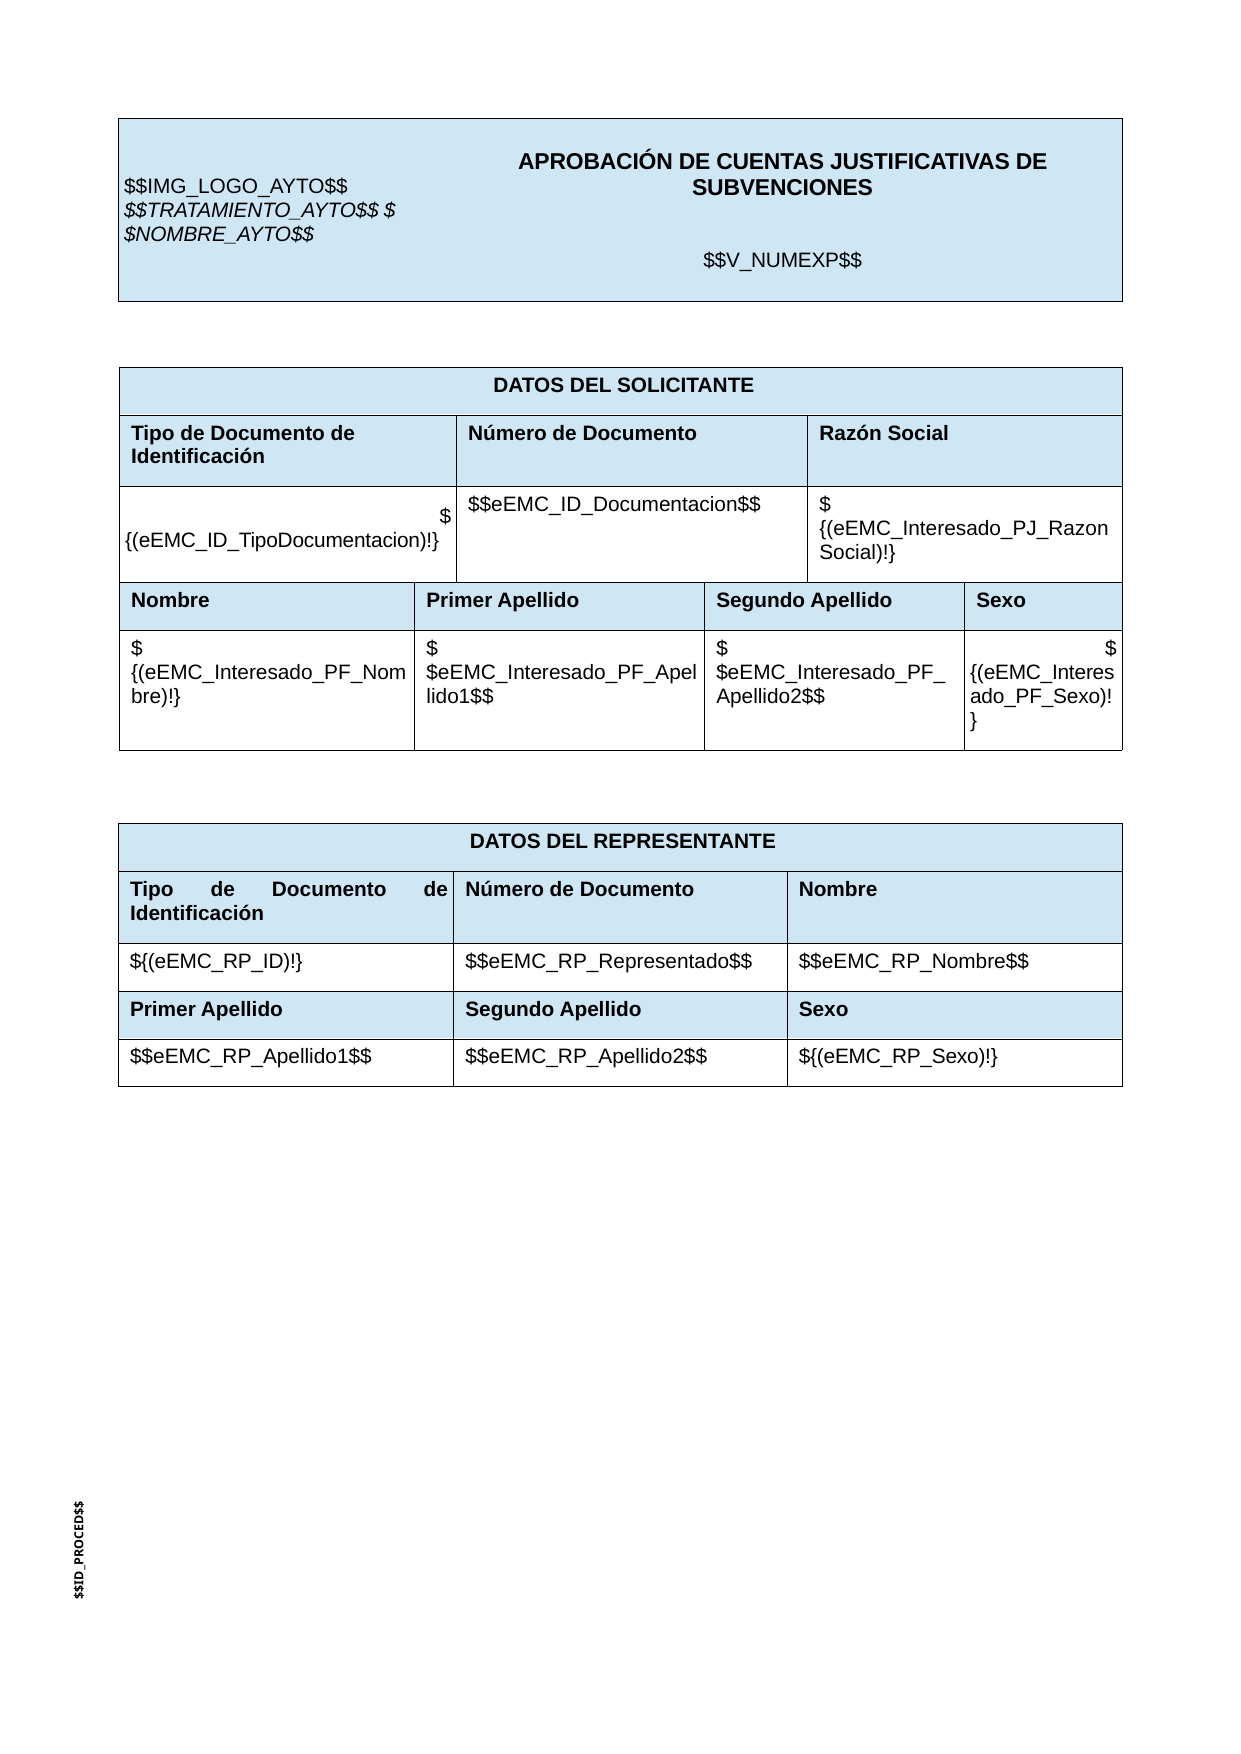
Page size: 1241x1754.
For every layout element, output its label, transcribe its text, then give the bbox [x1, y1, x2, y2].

table_cell Sexo [788, 992, 1122, 1038]
table_cell $$eEMC_RP_Nombre$$ [788, 944, 1122, 991]
table_cell $$eEMC_Interesado_PF_Apellido1$$ [415, 631, 704, 750]
table_cell Segundo Apellido [454, 992, 787, 1038]
table_cell Sexo [965, 583, 1122, 630]
table_header $$IMG_LOGO_AYTO$$ $$TRATAMIENTO_AYTO$$ $$NOMBRE_AYTO$$ [119, 119, 443, 301]
table_cell Primer Apellido [415, 583, 704, 630]
table_header [#if eEMC_Interesado_NombreRazon??] [#if eEMC_ID_TipoDocumentacion??] [#if eEMC_ID_TipoDocumentacion == "CIF"] [#assign eEMC_Interesado_PJ_RazonSocial=eEMC_Interesado_NombreRazon] [#else] [#assign eEMC_Interesado_PF_Nombre=eEMC_Interesado_NombreRazon] [/#if] [/#if] [/#if]DATOS DEL SOLICITANTE [120, 368, 1122, 414]
table_cell Segundo Apellido [705, 583, 964, 630]
table_cell ${(eEMC_Interesado_PJ_RazonSocial)!} [808, 487, 1122, 582]
table_cell $$eEMC_ID_Documentacion$$ [457, 487, 807, 582]
table_header DATOS DEL REPRESENTANTE [119, 824, 1122, 871]
table_cell Nombre [120, 583, 414, 630]
table_cell Tipo de Documento de Identificación [120, 416, 456, 486]
table_cell Número de Documento [454, 872, 787, 943]
table_cell [#if eEMC_RP_ID_label??][#assign eEMC_RP_ID=eEMC_RP_ID_label][/#if]${(eEMC_RP_ID)!} [119, 944, 453, 991]
table_cell Tipo de Documento de Identificación [119, 872, 453, 943]
table_cell $$eEMC_RP_Apellido1$$ [119, 1040, 453, 1086]
table_cell $$eEMC_RP_Apellido2$$ [454, 1040, 787, 1086]
table_cell [#if eEMC_Interesado_PF_Sexo_label??][#assign eEMC_Interesado_PF_Sexo=eEMC_Interesado_PF_Sexo_label][/#if]${(eEMC_Interesado_PF_Sexo)!} [965, 631, 1122, 750]
table_header APROBACIÓN DE CUENTAS JUSTIFICATIVAS DE SUBVENCIONES $$V_NUMEXP$$ [443, 119, 1122, 301]
table_cell Nombre [788, 872, 1122, 943]
table_cell [#if eEMC_ID_TipoDocumentacion_label??][#assign eEMC_ID_TipoDocumentacion=eEMC_ID_TipoDocumentacion_label][/#if]${(eEMC_ID_TipoDocumentacion)!} [120, 487, 456, 582]
table_cell $$eEMC_Interesado_PF_Apellido2$$ [705, 631, 964, 750]
table_cell Primer Apellido [119, 992, 453, 1038]
table_cell $$eEMC_RP_Representado$$ [454, 944, 787, 991]
table_cell Razón Social [808, 416, 1122, 486]
table_cell ${(eEMC_Interesado_PF_Nombre)!} [120, 631, 414, 750]
table_cell [#if eEMC_RP_Sexo_label??][#assign eEMC_RP_Sexo=eEMC_RP_Sexo_label][/#if]${(eEMC_RP_Sexo)!} [788, 1040, 1122, 1086]
table_cell Número de Documento [457, 416, 807, 486]
